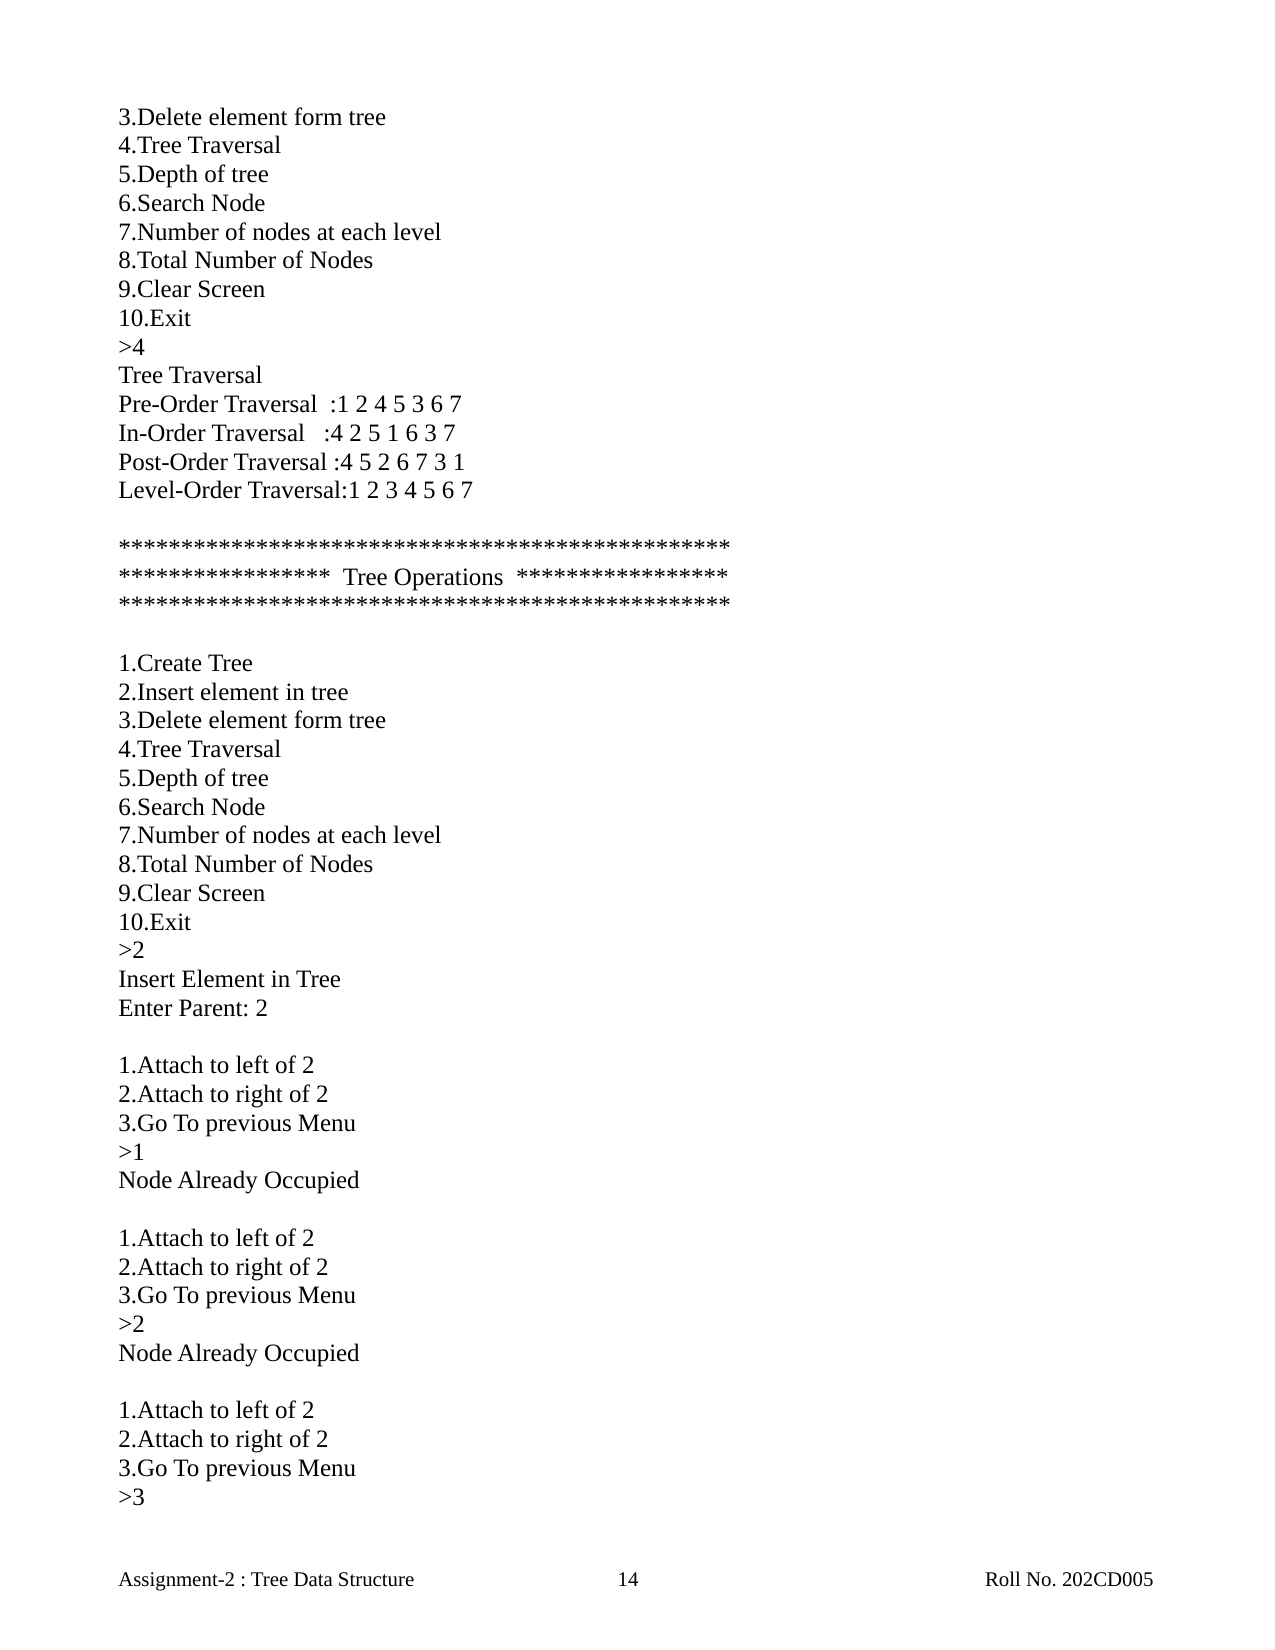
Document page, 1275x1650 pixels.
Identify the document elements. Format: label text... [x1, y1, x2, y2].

text Post-Order Traversal :4 5 2 6 7 3 1 [118, 447, 1157, 475]
text 1.Create Tree [118, 648, 1157, 677]
text Node Already Occupied [118, 1165, 1157, 1194]
text 6.Search Node [118, 792, 1157, 820]
text ************************************************* [118, 590, 1157, 619]
text 5.Depth of tree [118, 763, 1157, 792]
text 4.Tree Traversal [118, 130, 1157, 159]
text 2.Attach to right of 2 [118, 1424, 1157, 1453]
text 9.Clear Screen [118, 274, 1157, 303]
text 3.Delete element form tree [118, 705, 1157, 734]
text 3.Go To previous Menu [118, 1280, 1157, 1309]
text 5.Depth of tree [118, 159, 1157, 188]
text ***************** Tree Operations ***************** [118, 562, 1157, 590]
text Pre-Order Traversal :1 2 4 5 3 6 7 [118, 389, 1157, 418]
text 1.Attach to left of 2 [118, 1050, 1157, 1079]
text 10.Exit [118, 303, 1157, 332]
text 9.Clear Screen [118, 878, 1157, 907]
text Insert Element in Tree [118, 964, 1157, 993]
text 1.Attach to left of 2 [118, 1395, 1157, 1424]
text 2.Insert element in tree [118, 677, 1157, 705]
text 6.Search Node [118, 188, 1157, 217]
text 7.Number of nodes at each level [118, 217, 1157, 245]
text 4.Tree Traversal [118, 734, 1157, 763]
text 3.Go To previous Menu [118, 1453, 1157, 1482]
text >3 [118, 1482, 1157, 1510]
text >2 [118, 935, 1157, 964]
text Level-Order Traversal:1 2 3 4 5 6 7 [118, 475, 1157, 504]
text 8.Total Number of Nodes [118, 849, 1157, 878]
text 10.Exit [118, 907, 1157, 935]
text Tree Traversal [118, 360, 1157, 389]
text In-Order Traversal :4 2 5 1 6 3 7 [118, 418, 1157, 447]
text ************************************************* [118, 533, 1157, 562]
text 3.Delete element form tree [118, 102, 1157, 130]
text >2 [118, 1309, 1157, 1338]
text Node Already Occupied [118, 1338, 1157, 1367]
text >4 [118, 332, 1157, 360]
text 1.Attach to left of 2 [118, 1223, 1157, 1252]
text Enter Parent: 2 [118, 993, 1157, 1022]
text >1 [118, 1137, 1157, 1165]
text 2.Attach to right of 2 [118, 1252, 1157, 1280]
text 3.Go To previous Menu [118, 1108, 1157, 1137]
text 2.Attach to right of 2 [118, 1079, 1157, 1108]
text 7.Number of nodes at each level [118, 820, 1157, 849]
text 8.Total Number of Nodes [118, 245, 1157, 274]
